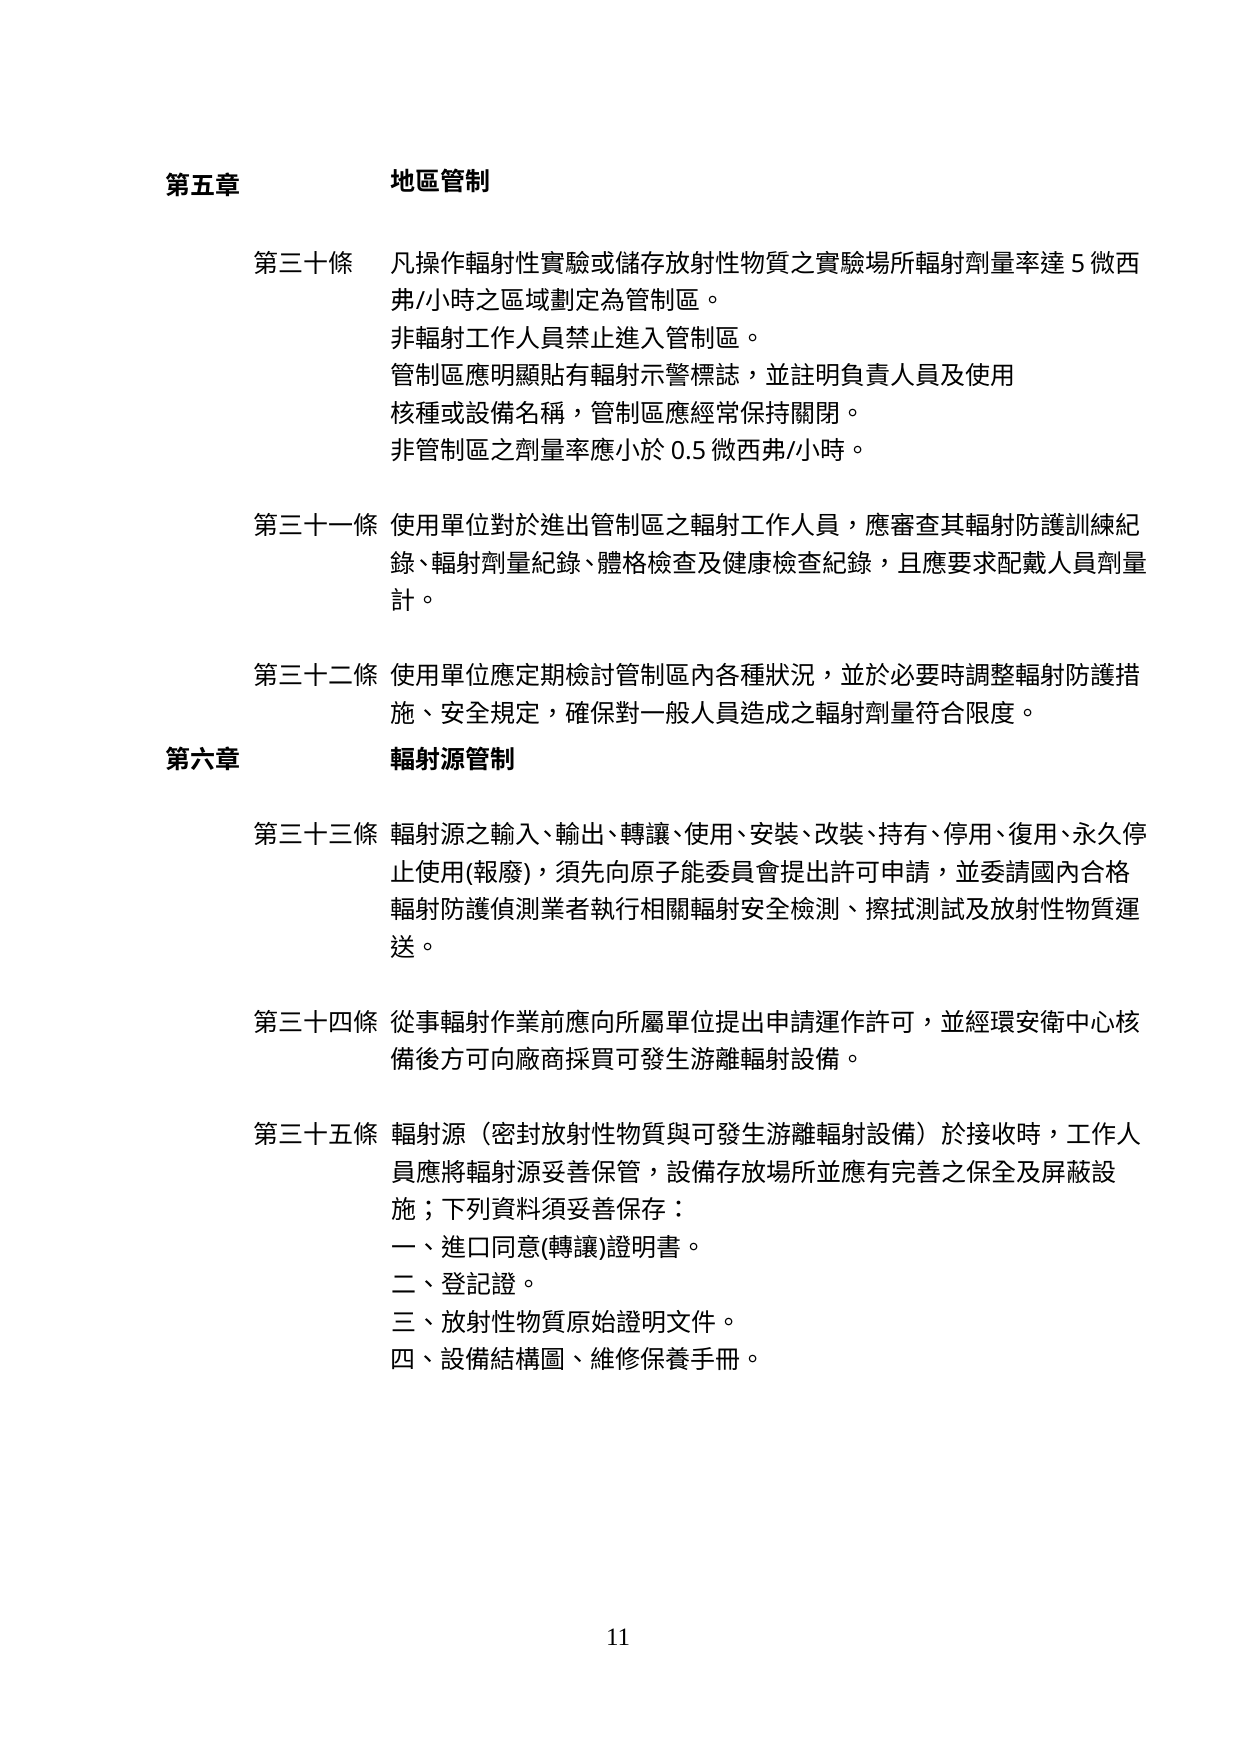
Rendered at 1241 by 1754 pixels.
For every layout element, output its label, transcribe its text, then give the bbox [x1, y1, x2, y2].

table_cell 從事輻射作業前應向所屬單位提出申請運作許可，並經環安衛中心核備後方可向廠商採買可發生游離輻射設備。 [388, 1002, 1150, 1114]
table_cell [163, 814, 250, 1002]
table_cell 第三十五條 [250, 1114, 388, 1414]
table_cell 輻射源管制 [388, 739, 1150, 814]
table_cell 輻射源之輸入、輸出、轉讓、使用、安裝、改裝、持有、停用、復用、永久停止使用(報廢)，須先向原子能委員會提出許可申請，並委請國內合格輻射防護偵測業者執行相關輻射安全檢測、擦拭測試及放射性物質運送。 [388, 814, 1150, 1002]
table_cell [163, 1002, 250, 1114]
table_cell 非輻射工作人員禁止進入管制區。 管制區應明顯貼有輻射示警標誌，並註明負責人員及使用 核種或設備名稱，管制區應經常保持關閉。 非管制區之劑量率應小於0.5微西弗/小時。 [388, 318, 1150, 505]
table_cell [1150, 165, 1158, 242]
table_cell 第三十二條 [250, 655, 388, 739]
table_cell 第三十一條 [250, 505, 388, 655]
table_cell 使用單位對於進出管制區之輻射工作人員，應審查其輻射防護訓練紀錄、輻射劑量紀錄、體格檢查及健康檢查紀錄，且應要求配戴人員劑量計。 [388, 505, 1150, 655]
table_cell 第三十四條 [250, 1002, 388, 1114]
table_cell [1159, 165, 1175, 242]
table_cell [1150, 1114, 1175, 1414]
table_cell [1150, 1002, 1175, 1114]
table_cell [1150, 318, 1175, 372]
table_cell 第五章 [163, 165, 250, 242]
table_cell [1150, 406, 1175, 505]
table_cell 第六章 [163, 739, 250, 814]
table_cell 輻射源（密封放射性物質與可發生游離輻射設備）於接收時，工作人員應將輻射源妥善保管，設備存放場所並應有完善之保全及屏蔽設施；下列資料須妥善保存： 一、進口同意(轉讓)證明書。 二、登記證。 三、放射性物質原始證明文件。 四、設備結構圖、維修保養手冊。 [388, 1114, 1150, 1414]
table_cell [250, 739, 388, 814]
table_cell [1150, 814, 1175, 1002]
table_cell 地區管制 [388, 165, 1150, 242]
table_cell [1150, 372, 1175, 406]
table_cell 第三十三條 [250, 814, 388, 1002]
table_cell [1150, 655, 1175, 739]
table_cell 使用單位應定期檢討管制區內各種狀況，並於必要時調整輻射防護措施、安全規定，確保對一般人員造成之輻射劑量符合限度。 [388, 655, 1150, 739]
table_cell [1150, 739, 1175, 814]
table_cell [163, 243, 250, 505]
table_cell [163, 1114, 250, 1414]
table_cell [1150, 505, 1175, 655]
table_cell [163, 655, 250, 739]
table_cell [250, 165, 388, 242]
table_cell [163, 505, 250, 655]
table_cell 第三十條 [250, 243, 388, 505]
table_cell [1150, 243, 1175, 317]
table_cell 凡操作輻射性實驗或儲存放射性物質之實驗場所輻射劑量率達5微西弗/小時之區域劃定為管制區。 [388, 243, 1150, 317]
